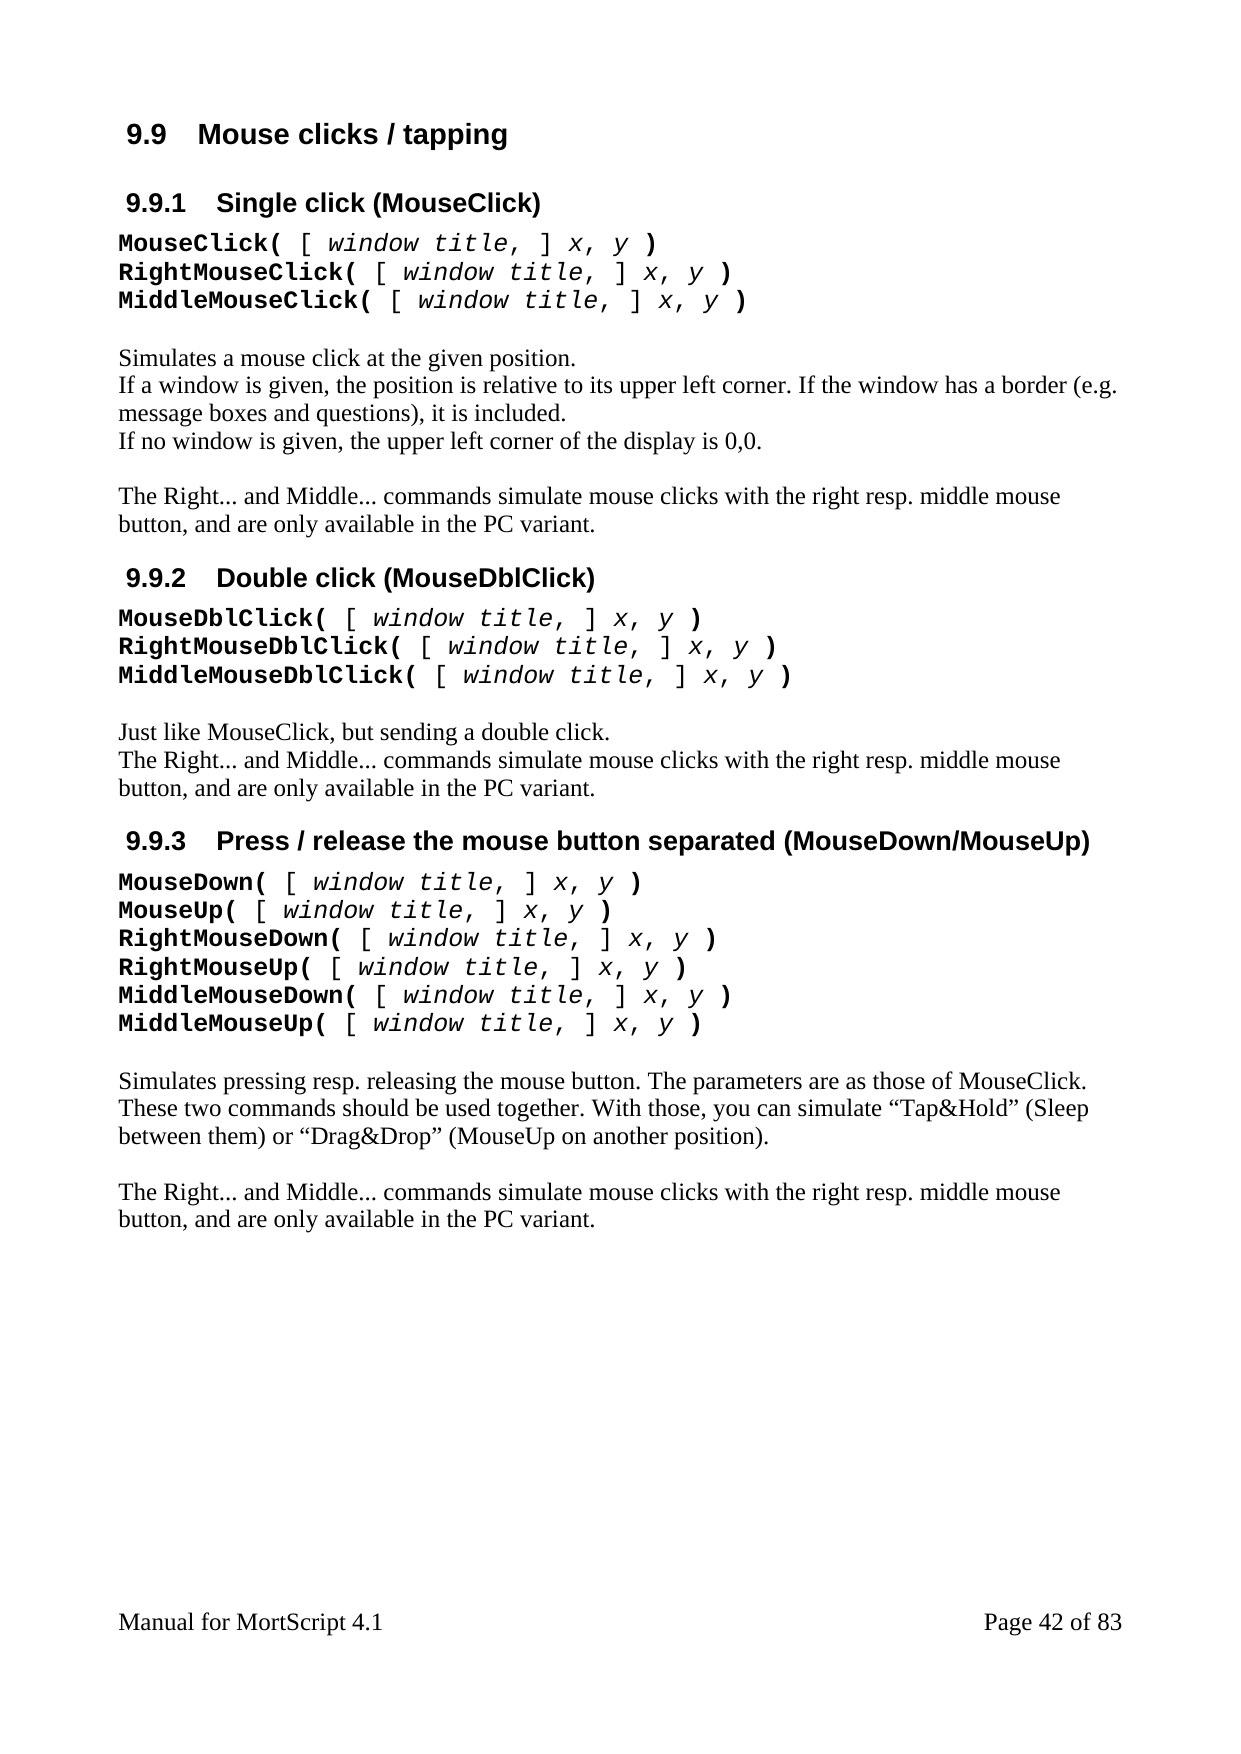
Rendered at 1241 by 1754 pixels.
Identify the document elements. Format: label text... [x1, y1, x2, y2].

subtitle Single click (MouseClick) [118, 188, 1122, 218]
text RightMouseClick( [ window title, ] x, y ) [118, 259, 1122, 288]
text Simulates pressing resp. releasing the mouse button. The parameters are as those of MouseClick. [118, 1067, 1122, 1094]
text The Right... and Middle... commands simulate mouse clicks with the right resp. middle mouse button, and are only available in the PC variant. [118, 1178, 1122, 1233]
text RightMouseDblClick( [ window title, ] x, y ) [118, 634, 1122, 662]
text MiddleMouseDblClick( [ window title, ] x, y ) [118, 662, 1122, 691]
text The Right... and Middle... commands simulate mouse clicks with the right resp. middle mouse button, and are only available in the PC variant. [118, 746, 1122, 801]
subtitle Press / release the mouse button separated (MouseDown/MouseUp) [118, 826, 1122, 857]
text If no window is given, the upper left corner of the display is 0,0. [118, 427, 1122, 454]
text Just like MouseClick, but sending a double click. [118, 718, 1122, 746]
text MouseClick( [ window title, ] x, y ) [118, 231, 1122, 259]
text MiddleMouseDown( [ window title, ] x, y ) [118, 982, 1122, 1011]
subtitle Mouse clicks / tapping [118, 118, 1122, 151]
text MiddleMouseClick( [ window title, ] x, y ) [118, 288, 1122, 316]
text These two commands should be used together. With those, you can simulate “Tap&Hold” (Sleep between them) or “Drag&Drop” (MouseUp on another position). [118, 1094, 1122, 1150]
text MouseDown( [ window title, ] x, y ) [118, 869, 1122, 897]
text MouseDblClick( [ window title, ] x, y ) [118, 606, 1122, 634]
text The Right... and Middle... commands simulate mouse clicks with the right resp. middle mouse button, and are only available in the PC variant. [118, 482, 1122, 538]
text If a window is given, the position is relative to its upper left corner. If the window has a border (e.g. message boxes and questions), it is included. [118, 371, 1122, 427]
text Simulates a mouse click at the given position. [118, 344, 1122, 371]
text MouseUp( [ window title, ] x, y ) [118, 897, 1122, 926]
text RightMouseDown( [ window title, ] x, y ) [118, 926, 1122, 954]
text RightMouseUp( [ window title, ] x, y ) [118, 954, 1122, 982]
text MiddleMouseUp( [ window title, ] x, y ) [118, 1011, 1122, 1039]
subtitle Double click (MouseDblClick) [118, 563, 1122, 593]
